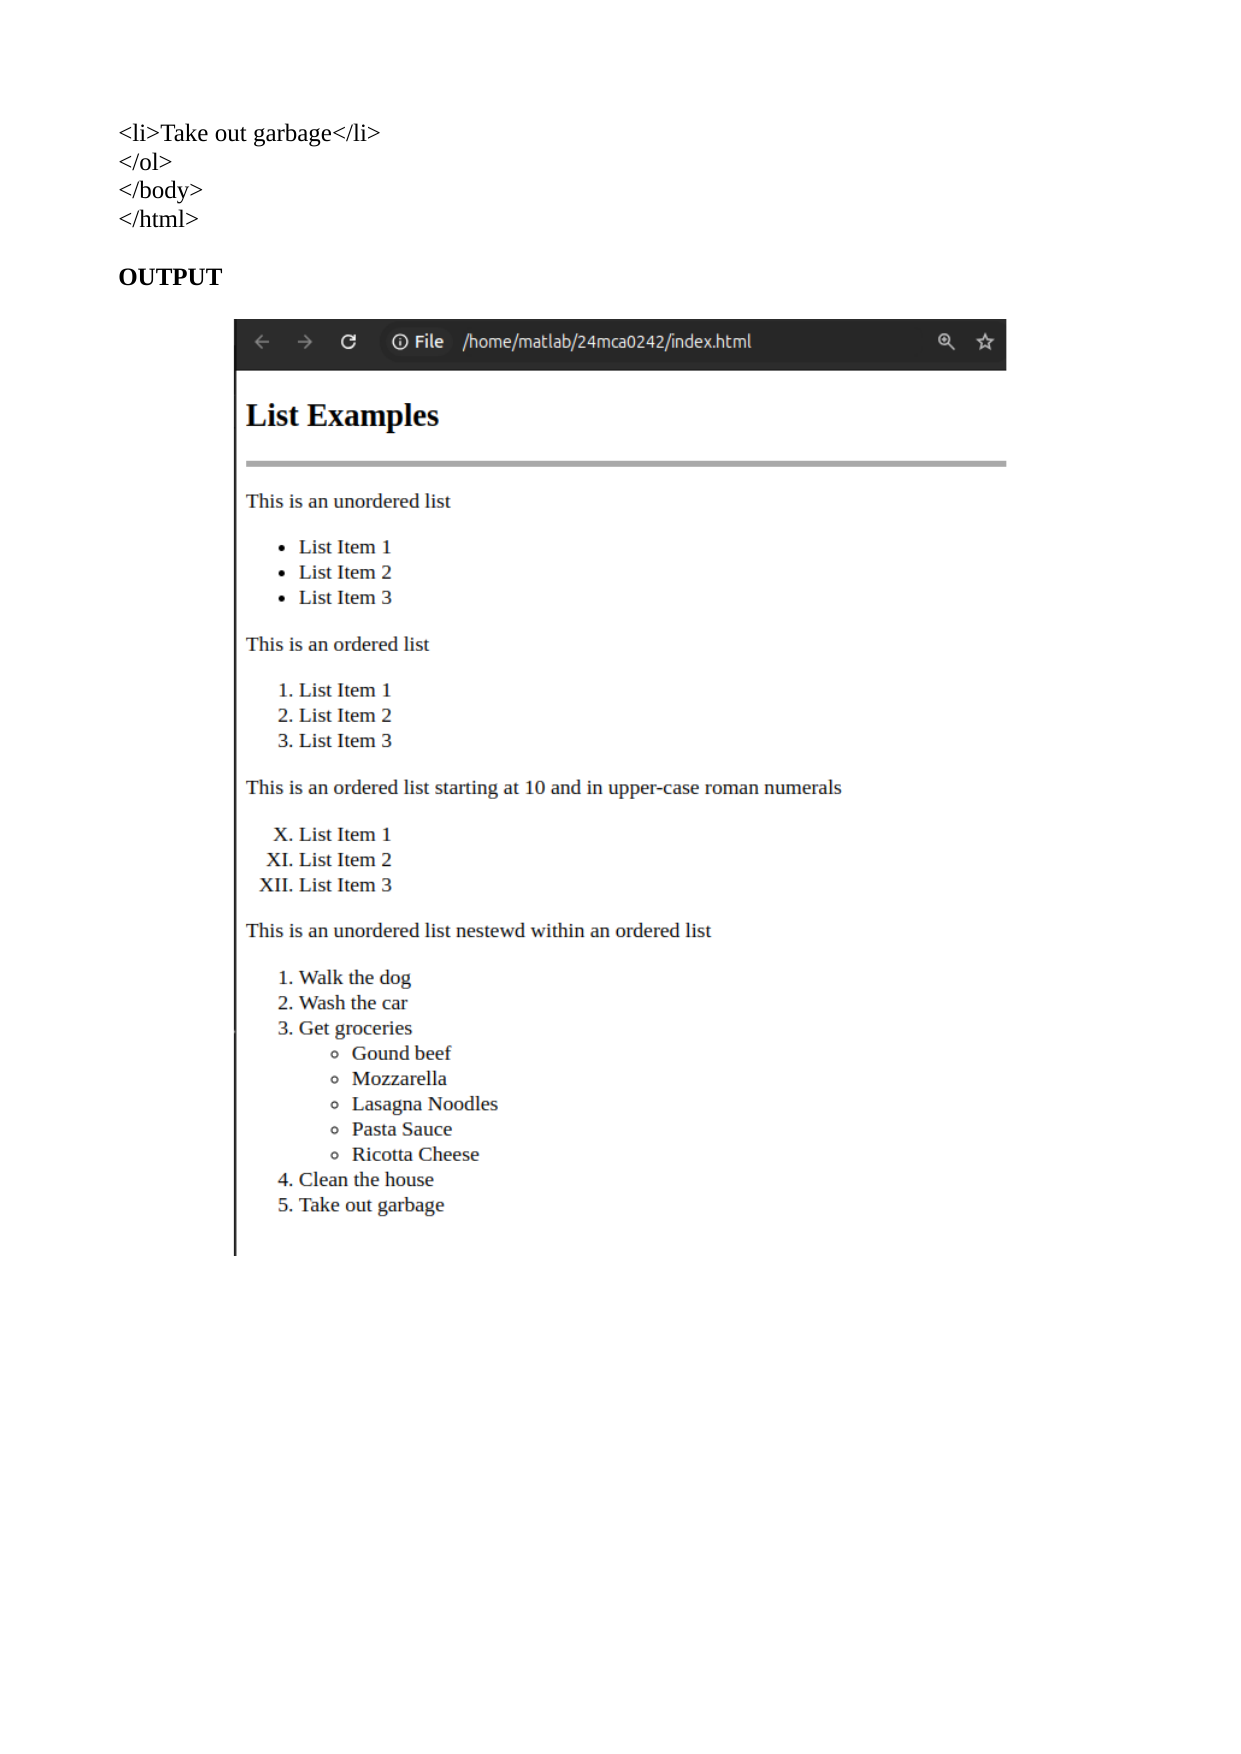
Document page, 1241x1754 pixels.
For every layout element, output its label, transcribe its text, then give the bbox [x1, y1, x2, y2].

text OUTPUT [118, 262, 1122, 291]
text <li>Take out garbage</li> [118, 118, 1122, 147]
text </body> [118, 176, 1122, 204]
text </html> [118, 204, 1122, 233]
picture [233, 319, 1007, 1256]
text </ol> [118, 147, 1122, 176]
